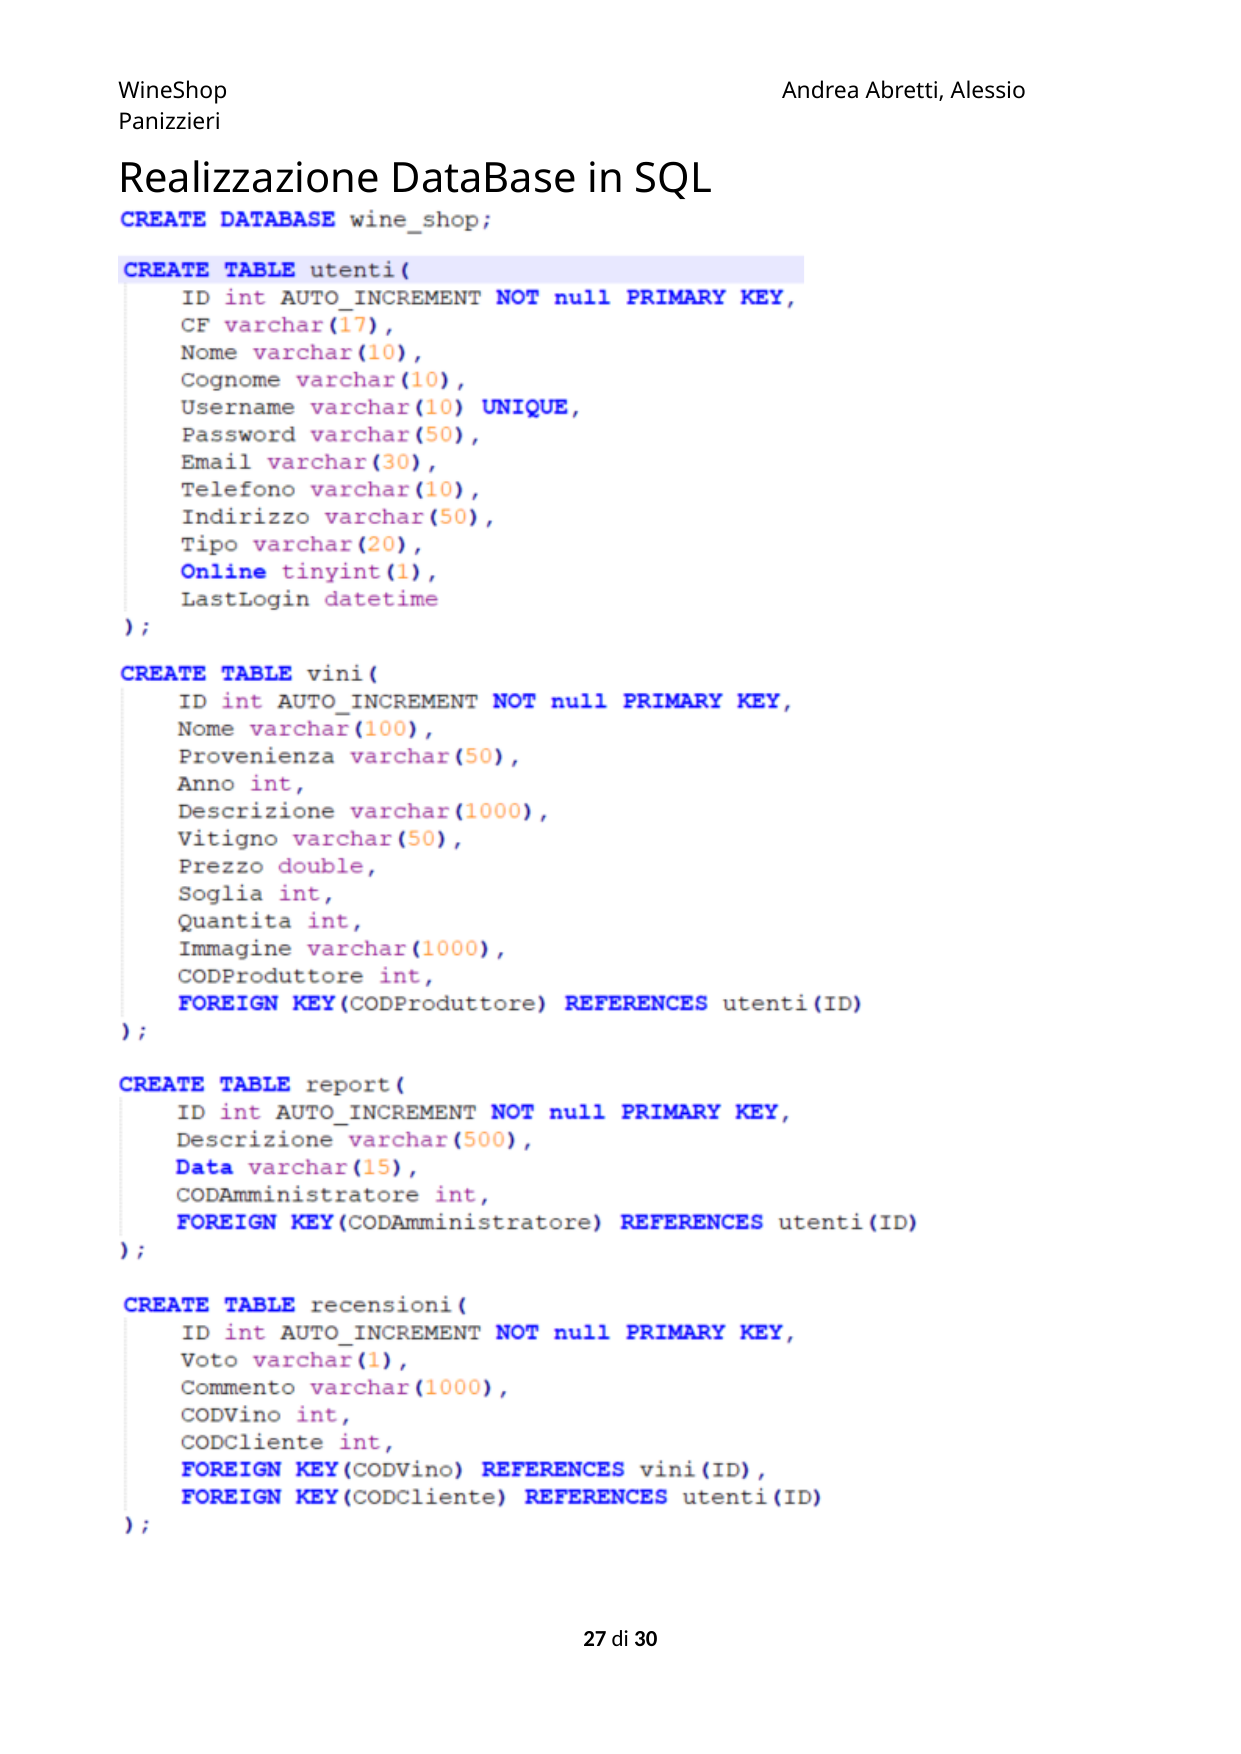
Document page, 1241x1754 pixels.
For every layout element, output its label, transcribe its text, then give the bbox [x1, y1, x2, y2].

subtitle Realizzazione DataBase in SQL [118, 148, 1122, 204]
